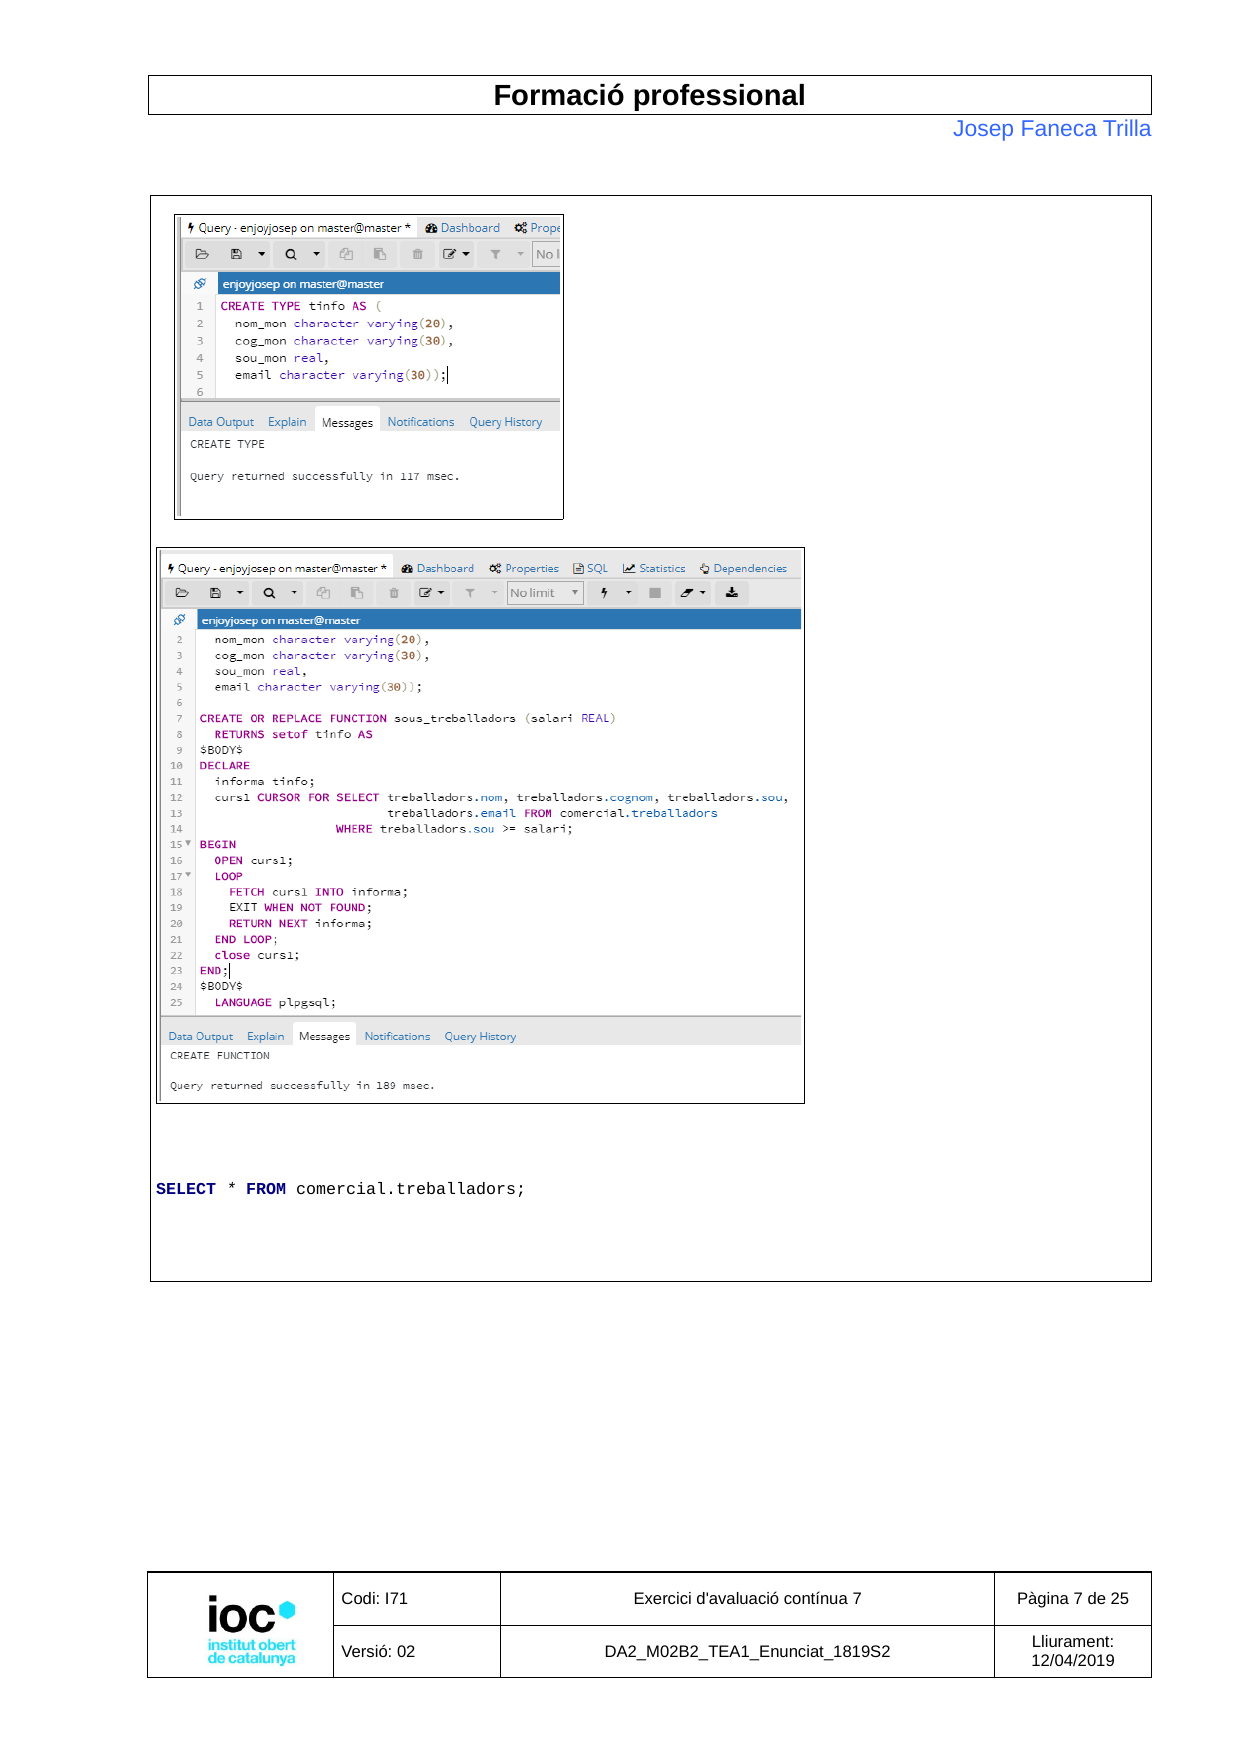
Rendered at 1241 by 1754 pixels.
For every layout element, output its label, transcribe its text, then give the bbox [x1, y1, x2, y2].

picture [159, 550, 802, 1101]
picture [195, 1581, 309, 1677]
picture [176, 217, 560, 516]
table_header SELECT * FROM comercial.treballadors; [151, 196, 1151, 1281]
